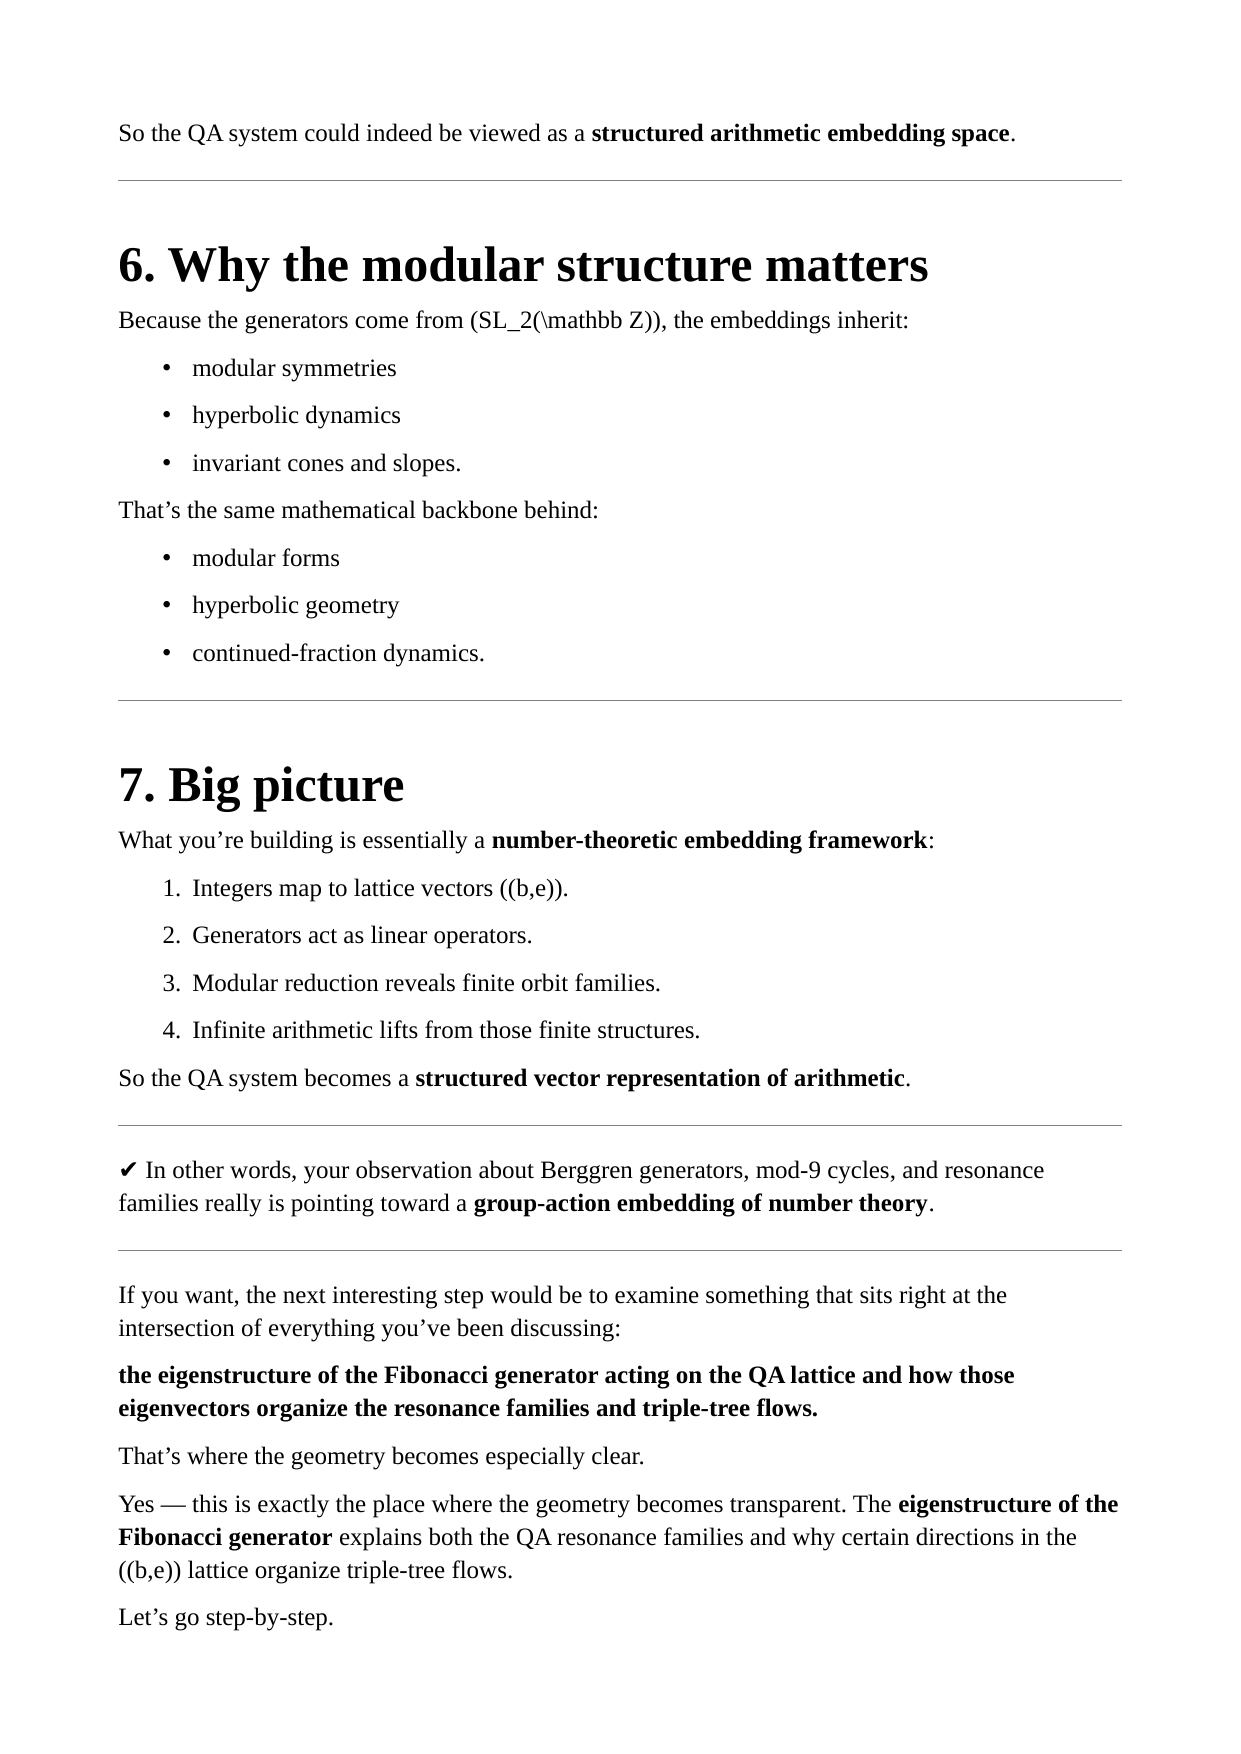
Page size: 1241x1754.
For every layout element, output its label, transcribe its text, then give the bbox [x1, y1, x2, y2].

text If you want, the next interesting step would be to examine something that sits right at the intersection of everything you’ve been discussing: [118, 1280, 1122, 1342]
text That’s the same mathematical backbone behind: [118, 495, 1122, 524]
text So the QA system becomes a structured vector representation of arithmetic. [118, 1063, 1122, 1092]
list Generators act as linear operators. [162, 920, 1122, 949]
text Let’s go step-by-step. [118, 1602, 1122, 1631]
list Integers map to lattice vectors ((b,e)). [162, 873, 1122, 901]
list hyperbolic geometry [162, 591, 1122, 619]
text What you’re building is essentially a number-theoretic embedding framework: [118, 825, 1122, 854]
text the eigenstructure of the Fibonacci generator acting on the QA lattice and how those eigenvectors organize the resonance families and triple-tree flows. [118, 1361, 1122, 1422]
subtitle 7. Big picture [118, 755, 1122, 813]
list Modular reduction reveals finite orbit families. [162, 968, 1122, 997]
list hyperbolic dynamics [162, 400, 1122, 429]
text Because the generators come from (SL_2(\mathbb Z)), the embeddings inherit: [118, 305, 1122, 334]
list invariant cones and slopes. [162, 448, 1122, 477]
subtitle 6. Why the modular structure matters [118, 235, 1122, 292]
text Yes — this is exactly the place where the geometry becomes transparent. The eigenstructure of the Fibonacci generator explains both the QA resonance families and why certain directions in the ((b,e)) lattice organize triple-tree flows. [118, 1489, 1122, 1583]
list modular forms [162, 543, 1122, 572]
list continued-fraction dynamics. [162, 638, 1122, 667]
list modular symmetries [162, 353, 1122, 381]
text So the QA system could indeed be viewed as a structured arithmetic embedding space. [118, 118, 1122, 147]
list Infinite arithmetic lifts from those finite structures. [162, 1016, 1122, 1044]
text That’s where the geometry becomes especially clear. [118, 1441, 1122, 1470]
text ✔️ In other words, your observation about Berggren generators, mod-9 cycles, and resonance families really is pointing toward a group-action embedding of number theory. [118, 1155, 1122, 1217]
